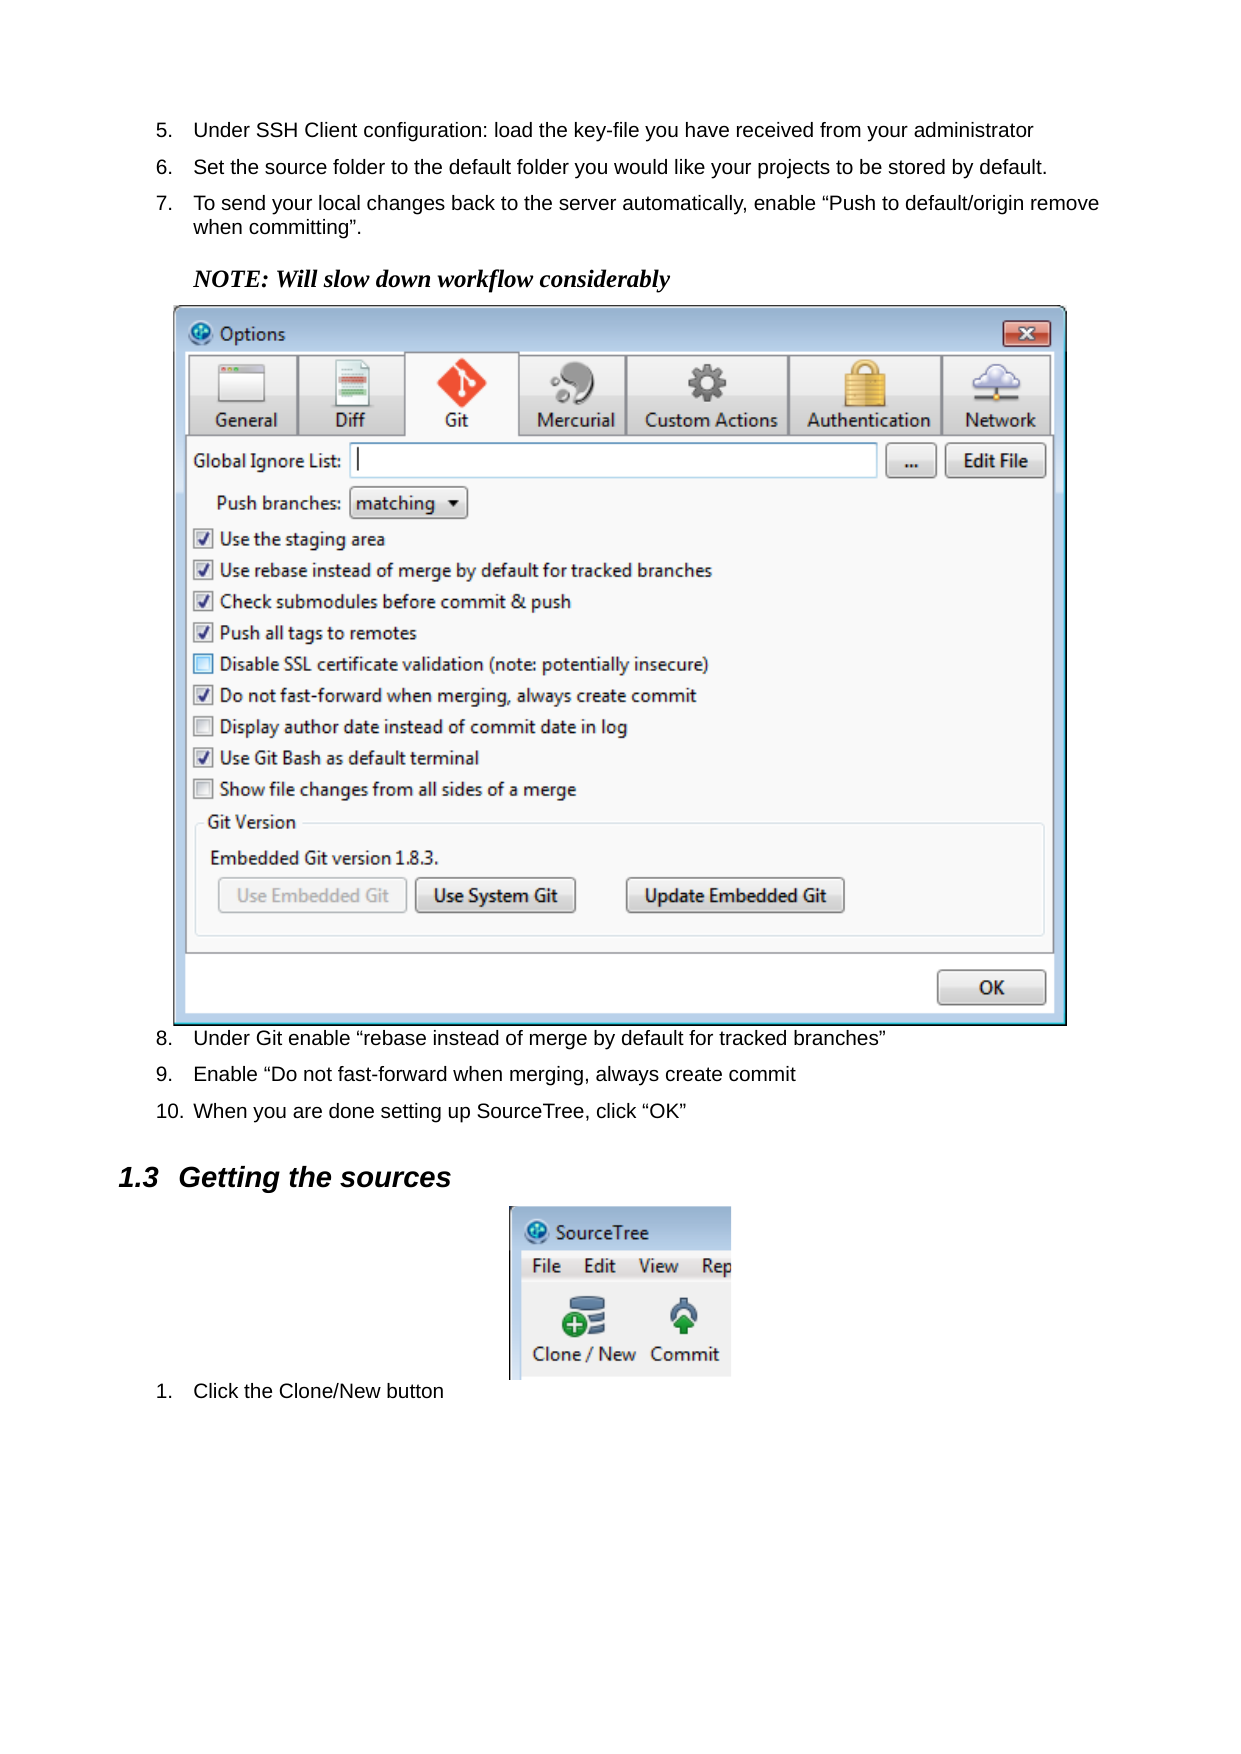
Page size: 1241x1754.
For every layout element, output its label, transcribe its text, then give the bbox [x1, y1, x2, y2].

list Enable “Do not fast-forward when merging, always create commit [156, 1062, 1122, 1086]
subtitle Getting the sources [118, 1160, 1122, 1193]
list When you are done setting up SourceTree, click “OK” [156, 1098, 1122, 1122]
list Set the source folder to the default folder you would like your projects to be stored by default. [156, 154, 1122, 178]
picture [509, 1206, 732, 1380]
list NOTE: Will slow down workflow considerably [156, 264, 1122, 293]
list Click the Clone/New button [156, 1206, 1122, 1403]
picture [173, 305, 1067, 1026]
list Under SSH Client configuration: load the key-file you have received from your administrator [156, 118, 1122, 142]
list To send your local changes back to the server automatically, enable “Push to default/origin remove when committing”. [156, 191, 1122, 239]
list Under Git enable “rebase instead of merge by default for tracked branches” [156, 305, 1122, 1049]
